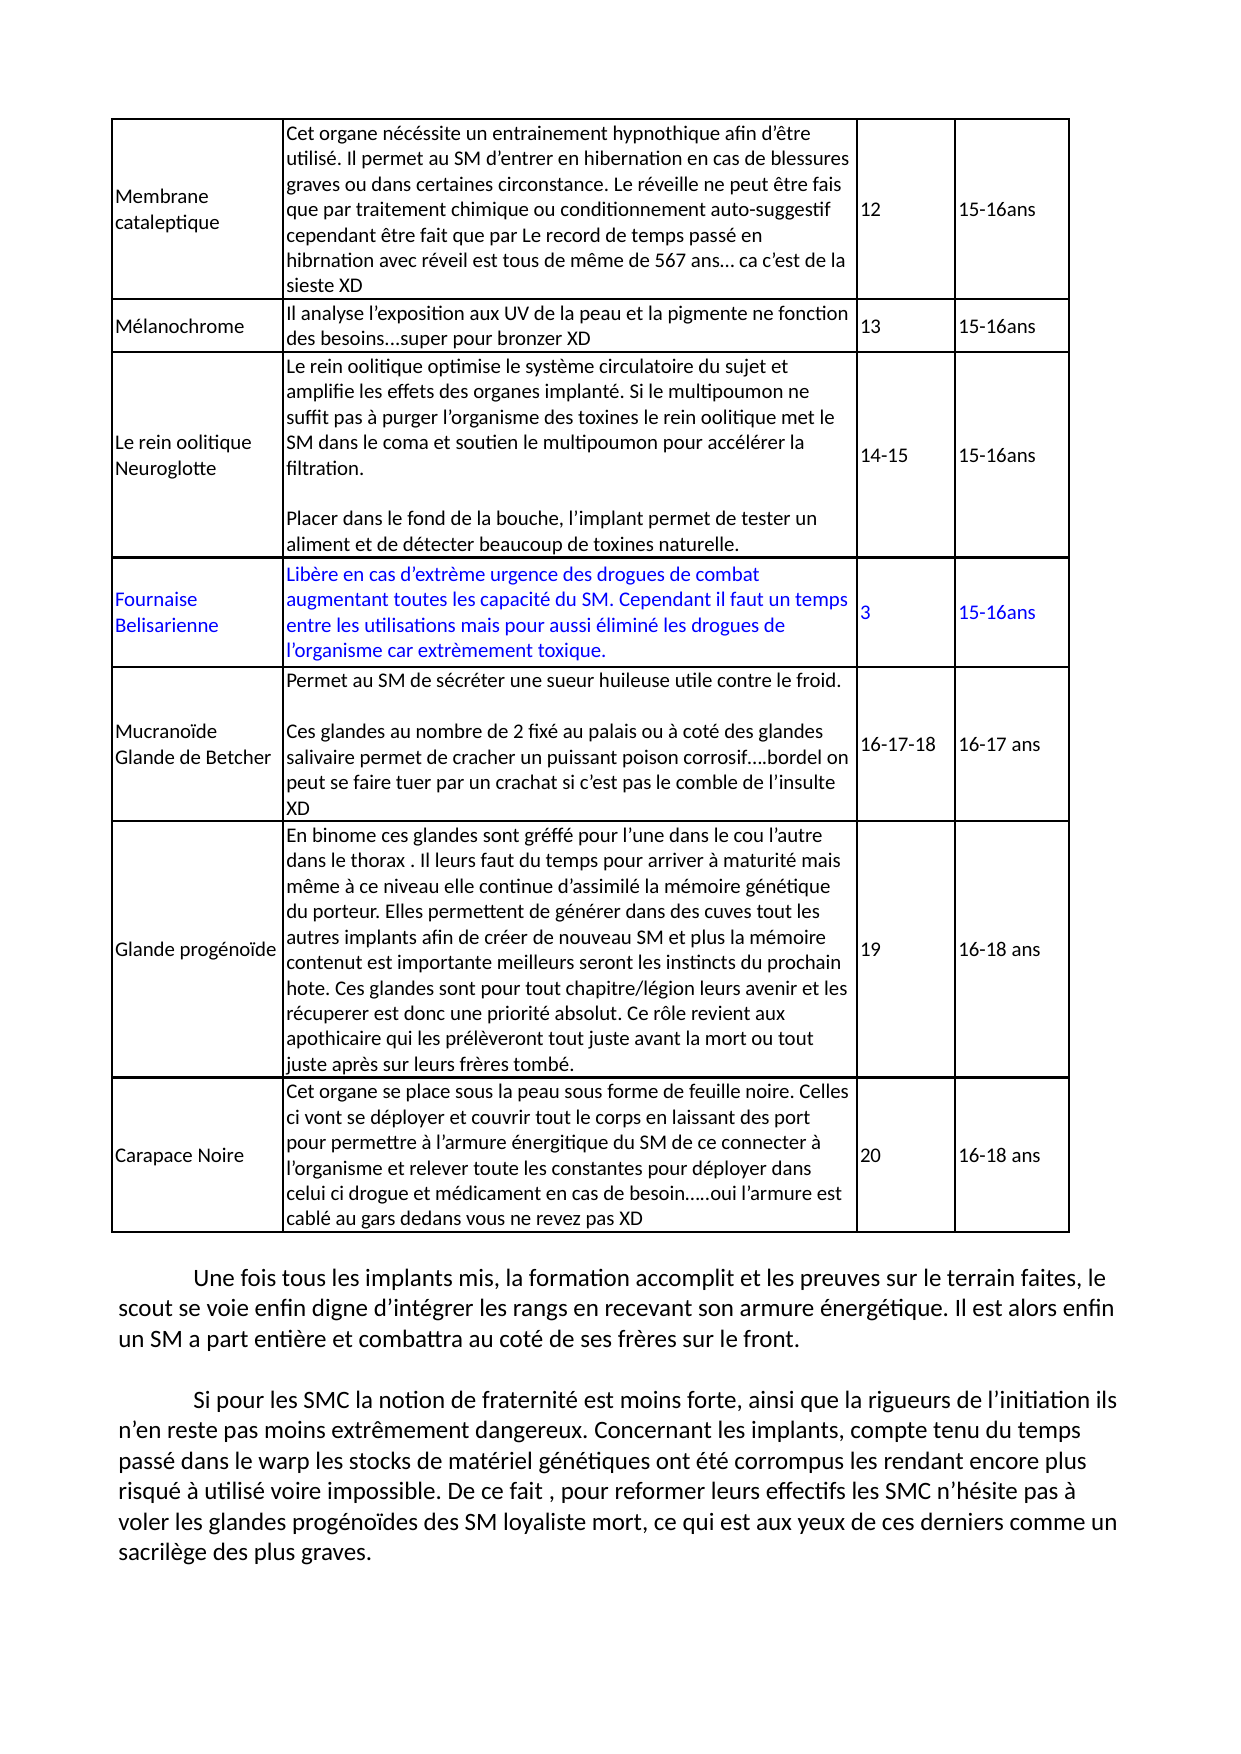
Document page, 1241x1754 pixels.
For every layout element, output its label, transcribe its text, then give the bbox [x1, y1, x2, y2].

table_cell 14-15 [858, 353, 954, 556]
table_cell 19 [858, 822, 954, 1076]
table_cell En binome ces glandes sont gréffé pour l’une dans le cou l’autre dans le thorax . Il leurs faut du temps pour arriver à maturité mais même à ce niveau elle continue d’assimilé la mémoire génétique du porteur. Elles permettent de générer dans des cuves tout les autres implants afin de créer de nouveau SM et plus la mémoire contenut est importante meilleurs seront les instincts du prochain hote. Ces glandes sont pour tout chapitre/légion leurs avenir et les récuperer est donc une priorité absolut. Ce rôle revient aux apothicaire qui les prélèveront tout juste avant la mort ou tout juste après sur leurs frères tombé. [284, 822, 856, 1076]
table_cell 16-17-18 [858, 668, 954, 820]
table_cell 16-17 ans [956, 668, 1068, 820]
table_cell 12 [858, 120, 954, 298]
text Si pour les SMC la notion de fraternité est moins forte, ainsi que la rigueurs de l’initiation ils n’en reste pas moins extrêmement dangereux. Concernant les implants, compte tenu du temps passé dans le warp les stocks de matériel génétiques ont été corrompus les rendant encore plus risqué à utilisé voire impossible. De ce fait , pour reformer leurs effectifs les SMC n’hésite pas à voler les glandes progénoïdes des SM loyaliste mort, ce qui est aux yeux de ces derniers comme un sacrilège des plus graves. [118, 1384, 1122, 1567]
table_cell Permet au SM de sécréter une sueur huileuse utile contre le froid. Ces glandes au nombre de 2 fixé au palais ou à coté des glandes salivaire permet de cracher un puissant poison corrosif….bordel on peut se faire tuer par un crachat si c’est pas le comble de l’insulte XD [284, 668, 856, 820]
table_cell Le rein oolitique optimise le système circulatoire du sujet et amplifie les effets des organes implanté. Si le multipoumon ne suffit pas à purger l’organisme des toxines le rein oolitique met le SM dans le coma et soutien le multipoumon pour accélérer la filtration. Placer dans le fond de la bouche, l’implant permet de tester un aliment et de détecter beaucoup de toxines naturelle. [284, 353, 856, 556]
table_cell 15-16ans [956, 120, 1068, 298]
table_cell Membrane cataleptique [113, 120, 282, 298]
table_cell 3 [858, 559, 954, 666]
table_cell Carapace Noire [113, 1079, 282, 1231]
table_cell Libère en cas d’extrème urgence des drogues de combat augmentant toutes les capacité du SM. Cependant il faut un temps entre les utilisations mais pour aussi éliminé les drogues de l’organisme car extrèmement toxique. [284, 559, 856, 666]
table_cell Glande progénoïde [113, 822, 282, 1076]
table_cell 16-18 ans [956, 822, 1068, 1076]
table_cell Le rein oolitique Neuroglotte [113, 353, 282, 556]
table_cell 15-16ans [956, 353, 1068, 556]
table_cell Mucranoïde Glande de Betcher [113, 668, 282, 820]
table_cell 13 [858, 300, 954, 351]
table_cell Mélanochrome [113, 300, 282, 351]
table_cell 15-16ans [956, 559, 1068, 666]
table_cell 15-16ans [956, 300, 1068, 351]
text Une fois tous les implants mis, la formation accomplit et les preuves sur le terrain faites, le scout se voie enfin digne d’intégrer les rangs en recevant son armure énergétique. Il est alors enfin un SM a part entière et combattra au coté de ses frères sur le front. [118, 1262, 1122, 1353]
table_cell Cet organe nécéssite un entrainement hypnothique afin d’être utilisé. Il permet au SM d’entrer en hibernation en cas de blessures graves ou dans certaines circonstance. Le réveille ne peut être fais que par traitement chimique ou conditionnement auto-suggestif cependant être fait que par Le record de temps passé en hibrnation avec réveil est tous de même de 567 ans… ca c’est de la sieste XD [284, 120, 856, 298]
table_cell 16-18 ans [956, 1079, 1068, 1231]
table_cell 20 [858, 1079, 954, 1231]
table_cell Il analyse l’exposition aux UV de la peau et la pigmente ne fonction des besoins...super pour bronzer XD [284, 300, 856, 351]
table_cell Fournaise Belisarienne [113, 559, 282, 666]
table_cell Cet organe se place sous la peau sous forme de feuille noire. Celles ci vont se déployer et couvrir tout le corps en laissant des port pour permettre à l’armure énergitique du SM de ce connecter à l’organisme et relever toute les constantes pour déployer dans celui ci drogue et médicament en cas de besoin…..oui l’armure est cablé au gars dedans vous ne revez pas XD [284, 1079, 856, 1231]
